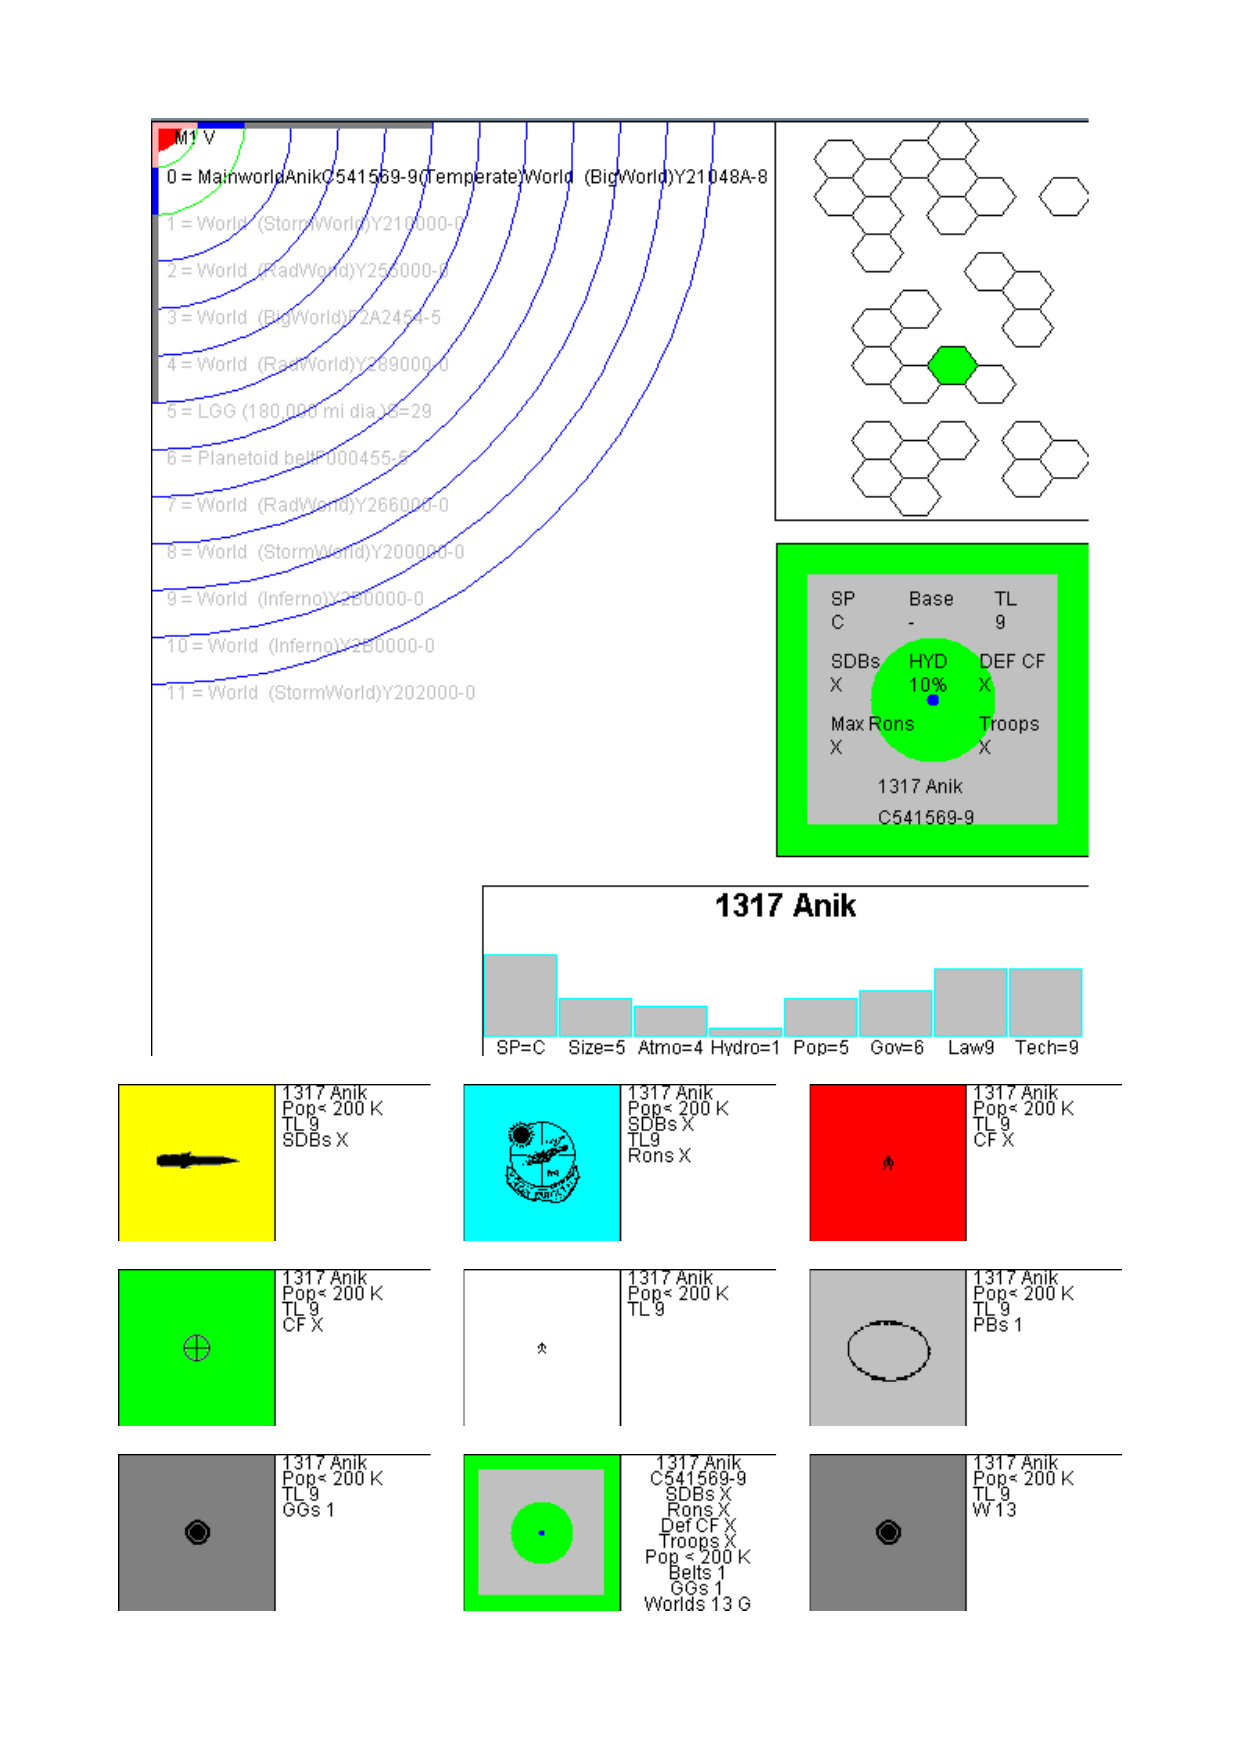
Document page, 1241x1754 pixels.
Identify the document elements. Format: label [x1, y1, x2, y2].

picture [809, 1269, 1122, 1426]
picture [151, 118, 1089, 1056]
picture [809, 1084, 1122, 1241]
picture [463, 1084, 777, 1241]
picture [463, 1269, 777, 1426]
picture [118, 1084, 431, 1241]
picture [118, 1269, 431, 1426]
picture [463, 1454, 777, 1611]
picture [809, 1454, 1122, 1611]
picture [118, 1454, 431, 1611]
